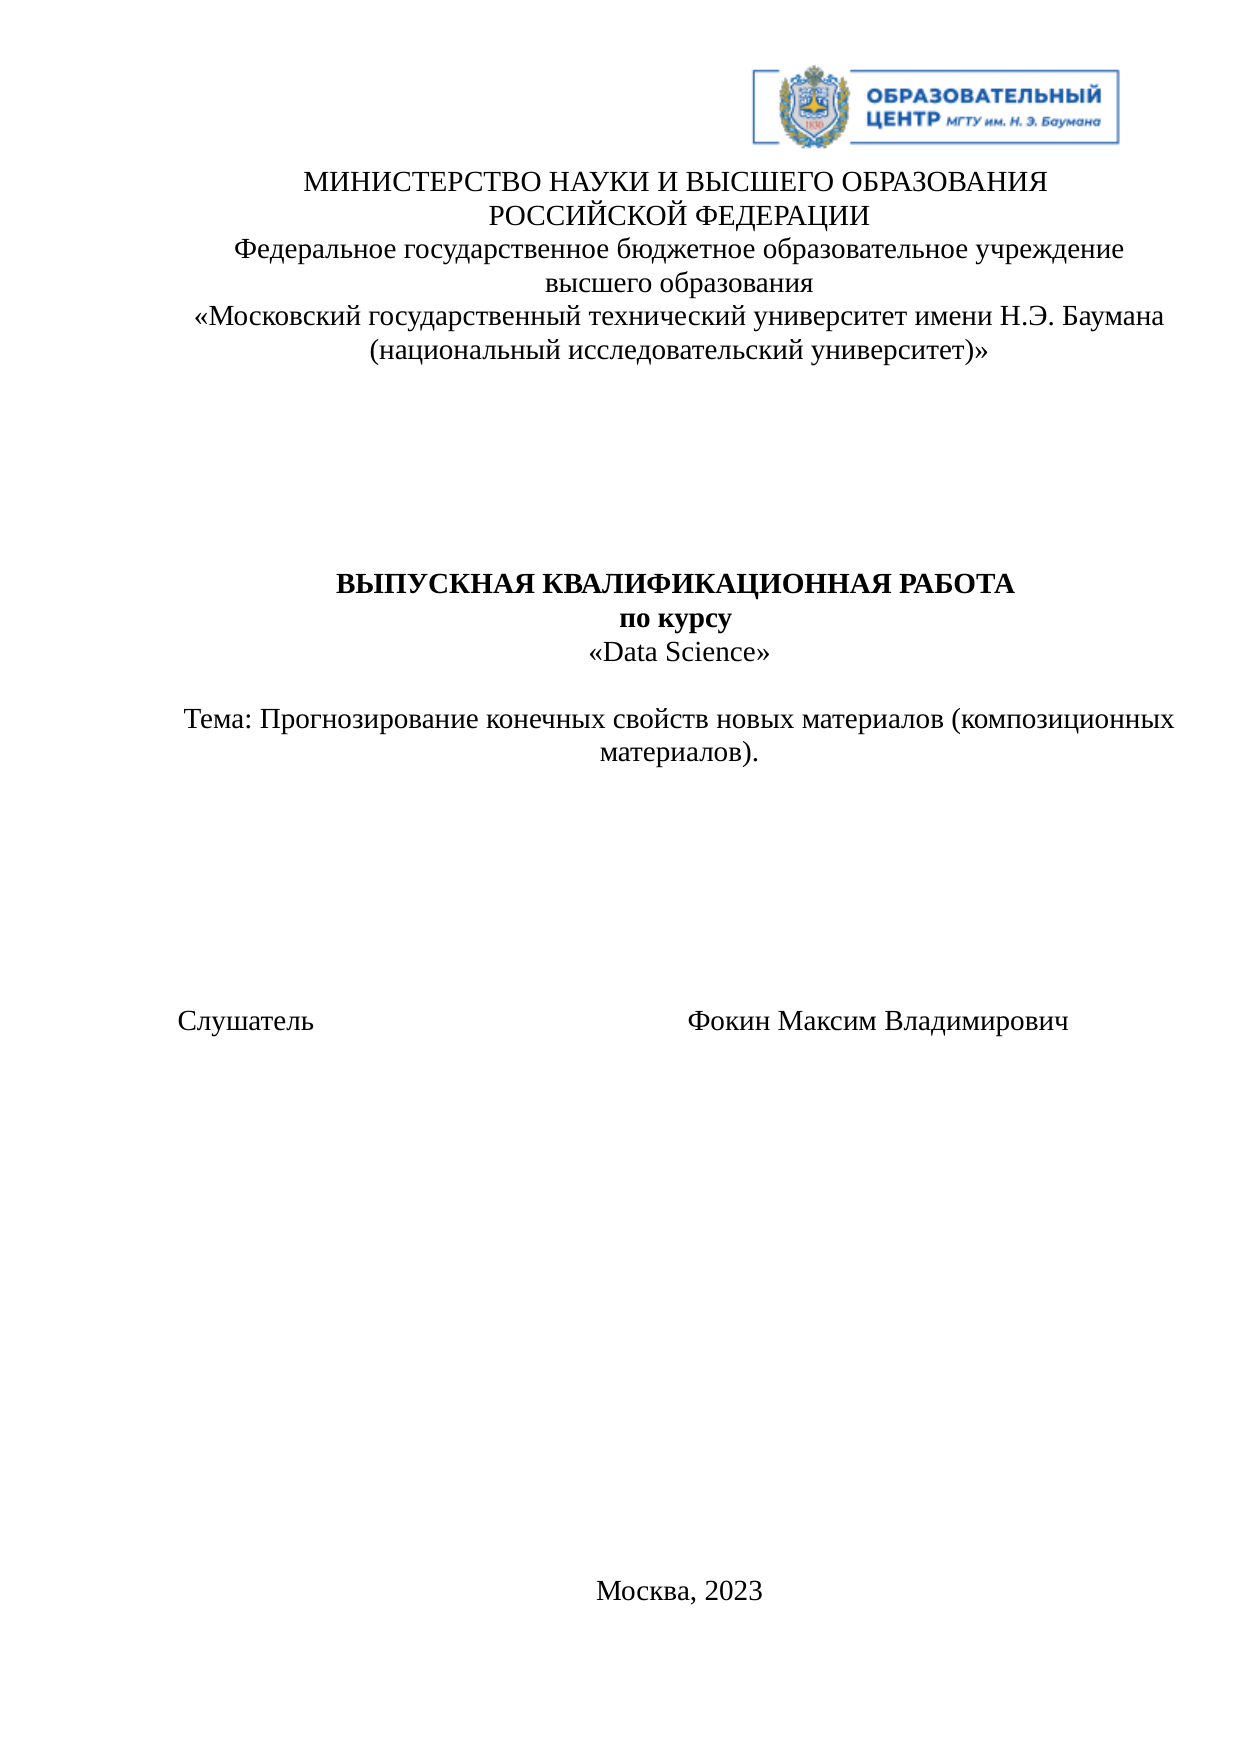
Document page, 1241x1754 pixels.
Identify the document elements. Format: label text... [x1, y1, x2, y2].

text (национальный исследовательский университет)» [177, 332, 1181, 365]
text Федеральное государственное бюджетное образовательное учреждение [177, 231, 1181, 265]
text Москва, 2023 [177, 1573, 1181, 1606]
text «Data Science» [177, 634, 1181, 667]
text ВЫПУСКНАЯ КВАЛИФИКАЦИОННАЯ РАБОТА [177, 567, 1181, 600]
text Слушатель Фокин Максим Владимирович [177, 1003, 1181, 1036]
text высшего образования [177, 265, 1181, 298]
picture [722, 42, 1170, 164]
text по курсу [177, 600, 1181, 634]
text Тема: Прогнозирование конечных свойств новых материалов (композиционных материалов). [177, 701, 1181, 768]
text РОССИЙСКОЙ ФЕДЕРАЦИИ [177, 198, 1181, 231]
text «Московский государственный технический университет имени Н.Э. Баумана [177, 298, 1181, 332]
text МИНИСТЕРСТВО НАУКИ И ВЫСШЕГО ОБРАЗОВАНИЯ [177, 118, 1181, 198]
